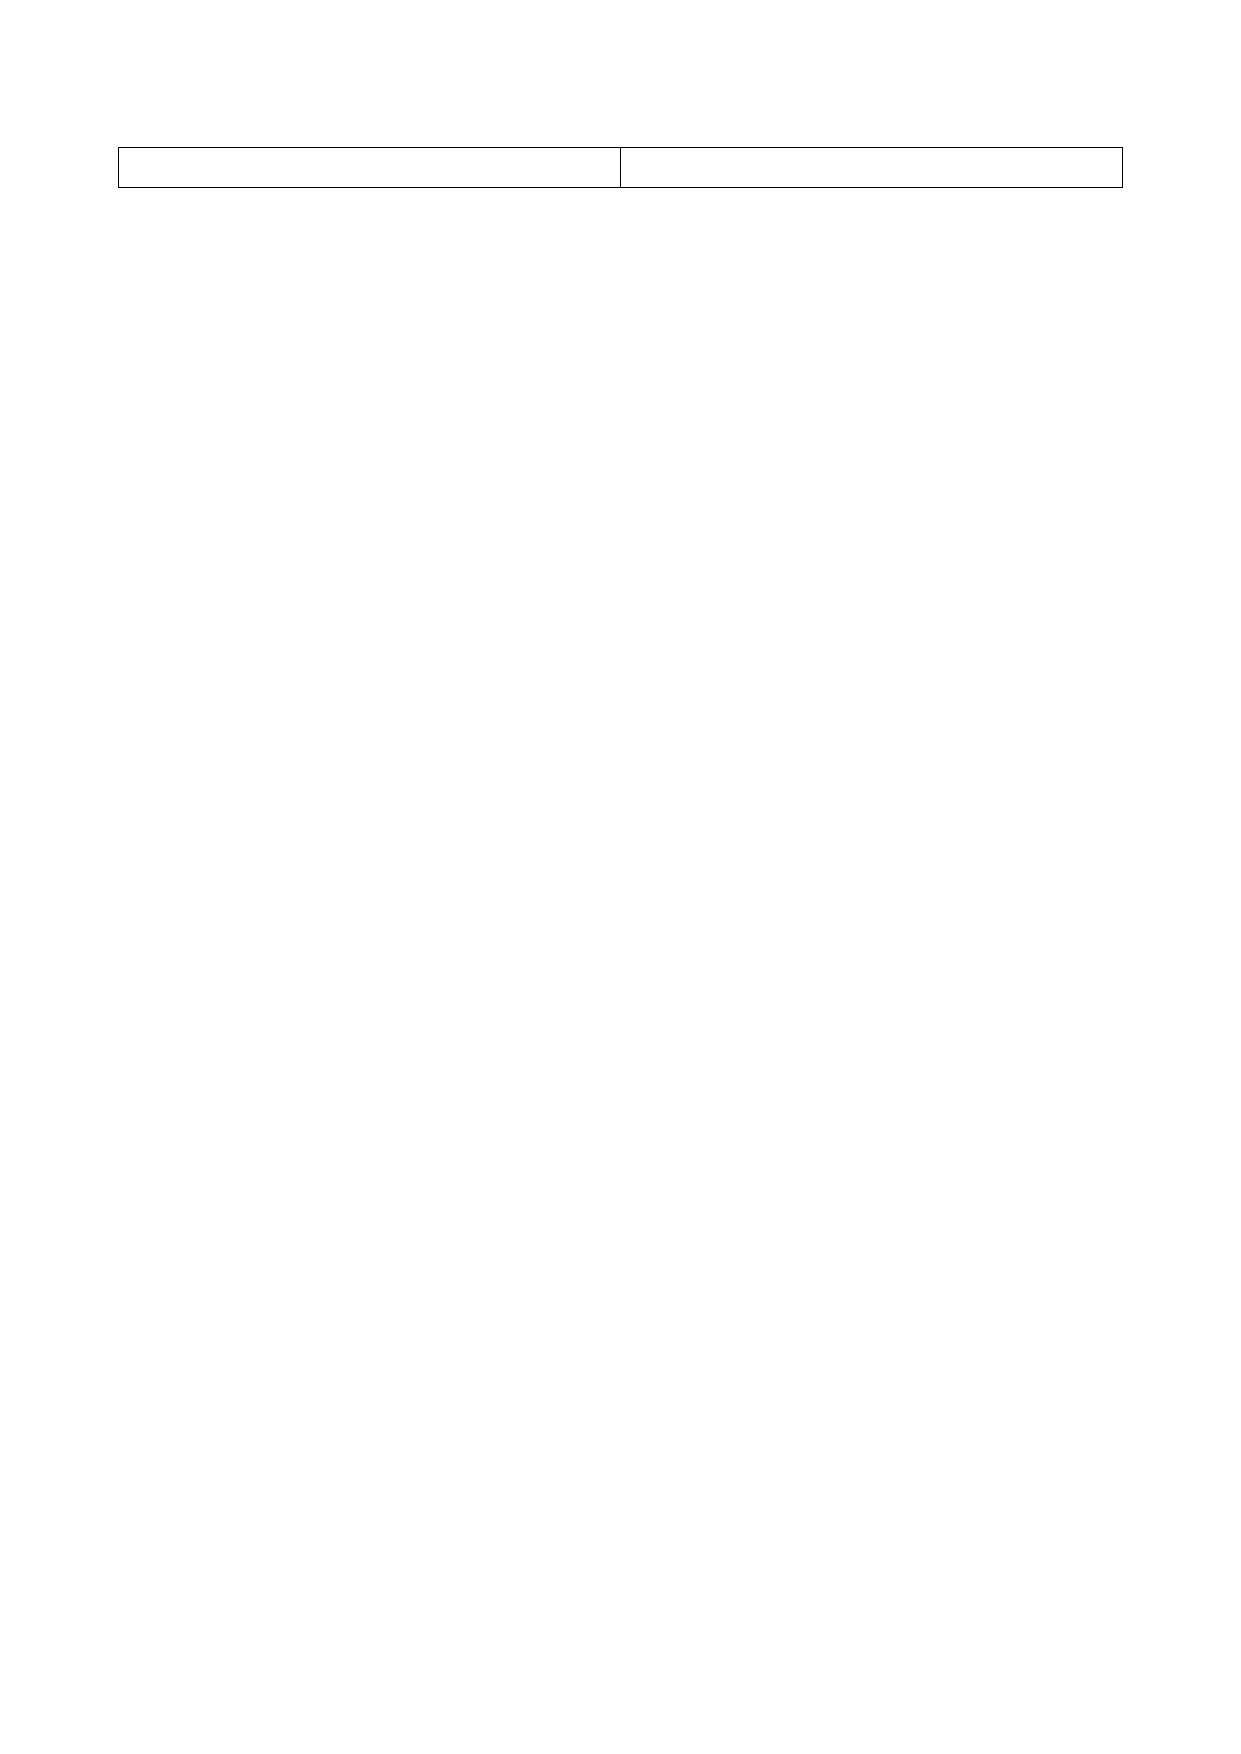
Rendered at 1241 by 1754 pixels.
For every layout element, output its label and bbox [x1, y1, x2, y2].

table_header [119, 148, 620, 187]
table_header [621, 148, 1122, 187]
